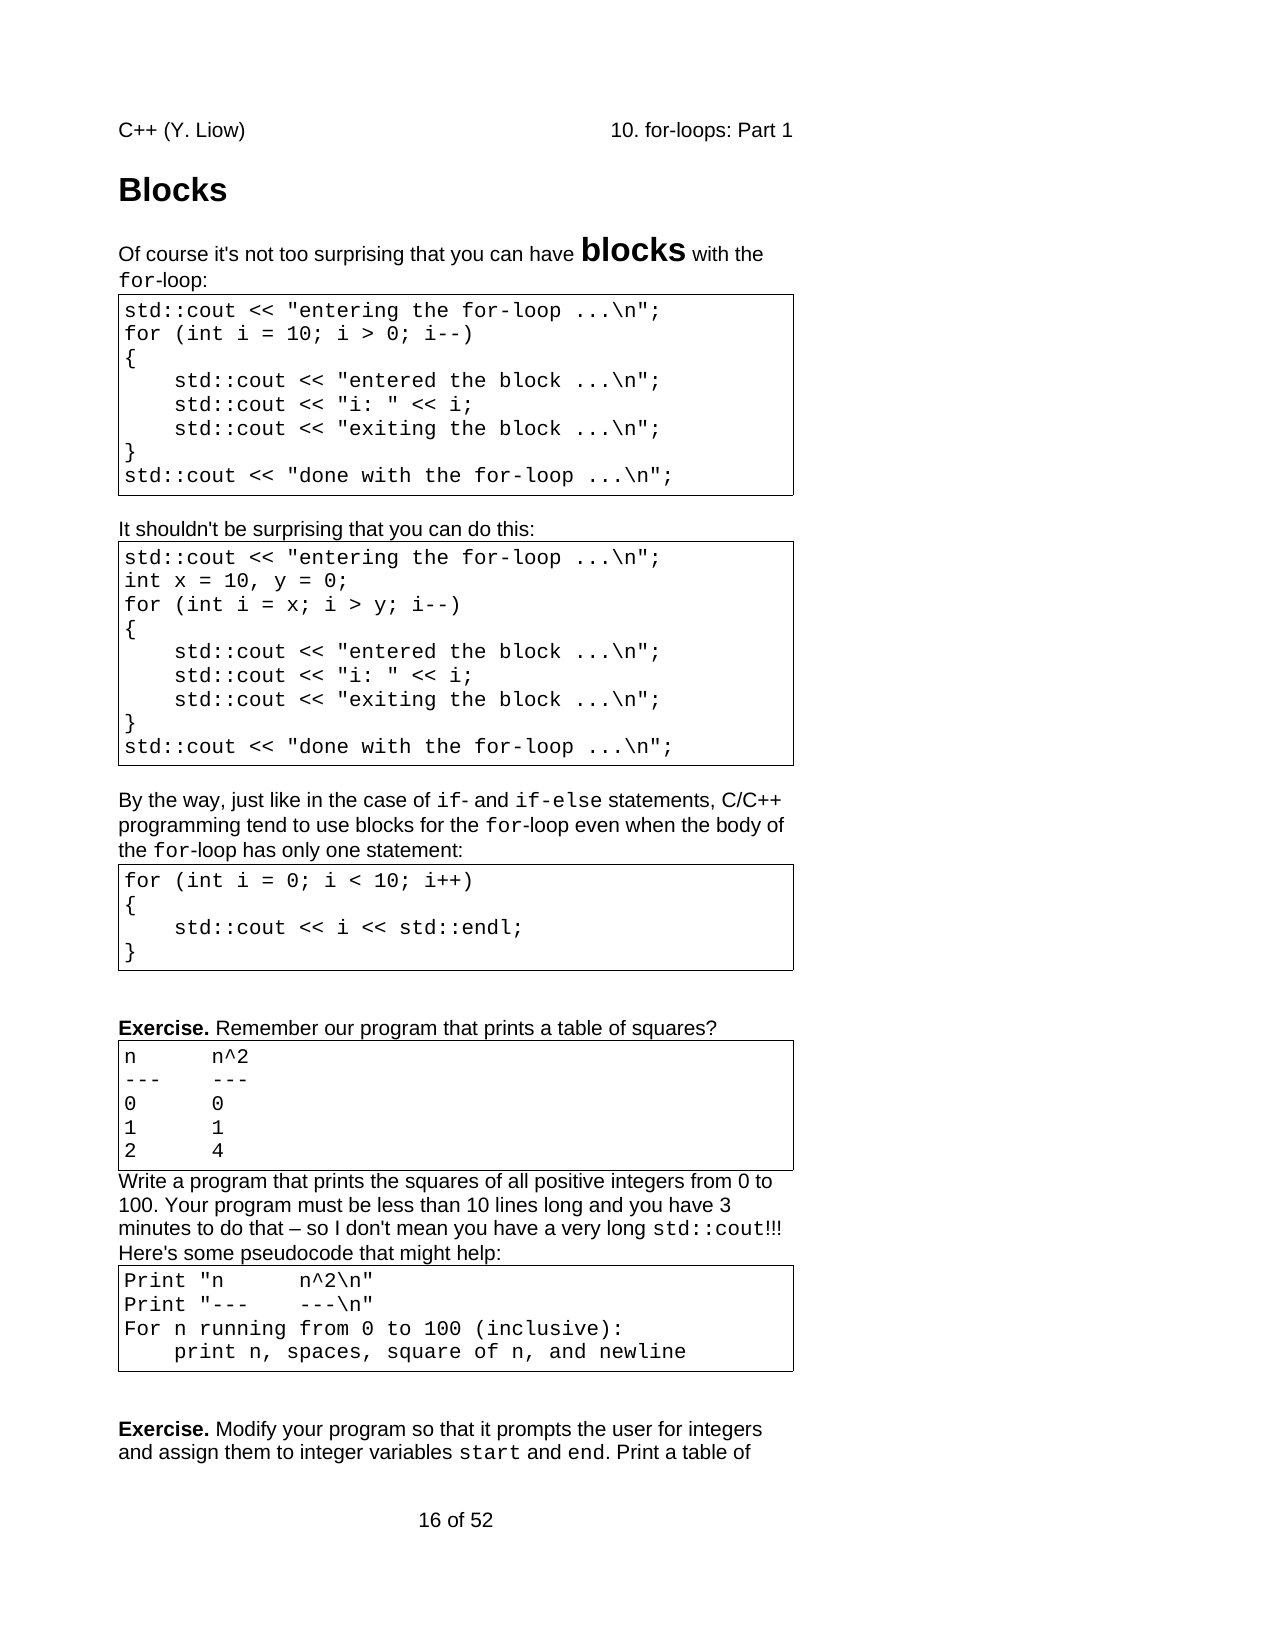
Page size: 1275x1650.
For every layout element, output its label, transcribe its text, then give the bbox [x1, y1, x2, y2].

table_header for (int i = 0; i < 10; i++) { std::cout << i << std::endl; } [119, 865, 793, 970]
table_header std::cout << "entering the for-loop ...\n"; for (int i = 10; i > 0; i--) { std::cout << "entered the block ...\n"; std::cout << "i: " << i; std::cout << "exiting the block ...\n"; } std::cout << "done with the for-loop ...\n"; [119, 295, 793, 494]
text Exercise. Remember our program that prints a table of squares? [118, 1017, 793, 1040]
text It shouldn't be surprising that you can do this: [118, 518, 793, 541]
text Of course it's not too surprising that you can have blocks with the for-loop: [118, 231, 793, 294]
text Blocks [118, 171, 793, 208]
table_header Print "n n^2\n" Print "--- ---\n" For n running from 0 to 100 (inclusive): print n, spaces, square of n, and newline [119, 1266, 793, 1371]
text Exercise. Modify your program so that it prompts the user for integers and assign them to integer variables start and end. Print a table of [118, 1417, 793, 1466]
text By the way, just like in the case of if- and if-else statements, C/C++ programming tend to use blocks for the for-loop even when the body of the for-loop has only one statement: [118, 789, 793, 864]
table_header std::cout << "entering the for-loop ...\n"; int x = 10, y = 0; for (int i = x; i > y; i--) { std::cout << "entered the block ...\n"; std::cout << "i: " << i; std::cout << "exiting the block ...\n"; } std::cout << "done with the for-loop ...\n"; [119, 542, 793, 765]
table_header n n^2 --- --- 0 0 1 1 2 4 [119, 1041, 793, 1170]
text Write a program that prints the squares of all positive integers from 0 to 100. Your program must be less than 10 lines long and you have 3 minutes to do that – so I don't mean you have a very long std::cout!!! Here's some pseudocode that might help: [118, 1171, 793, 1265]
